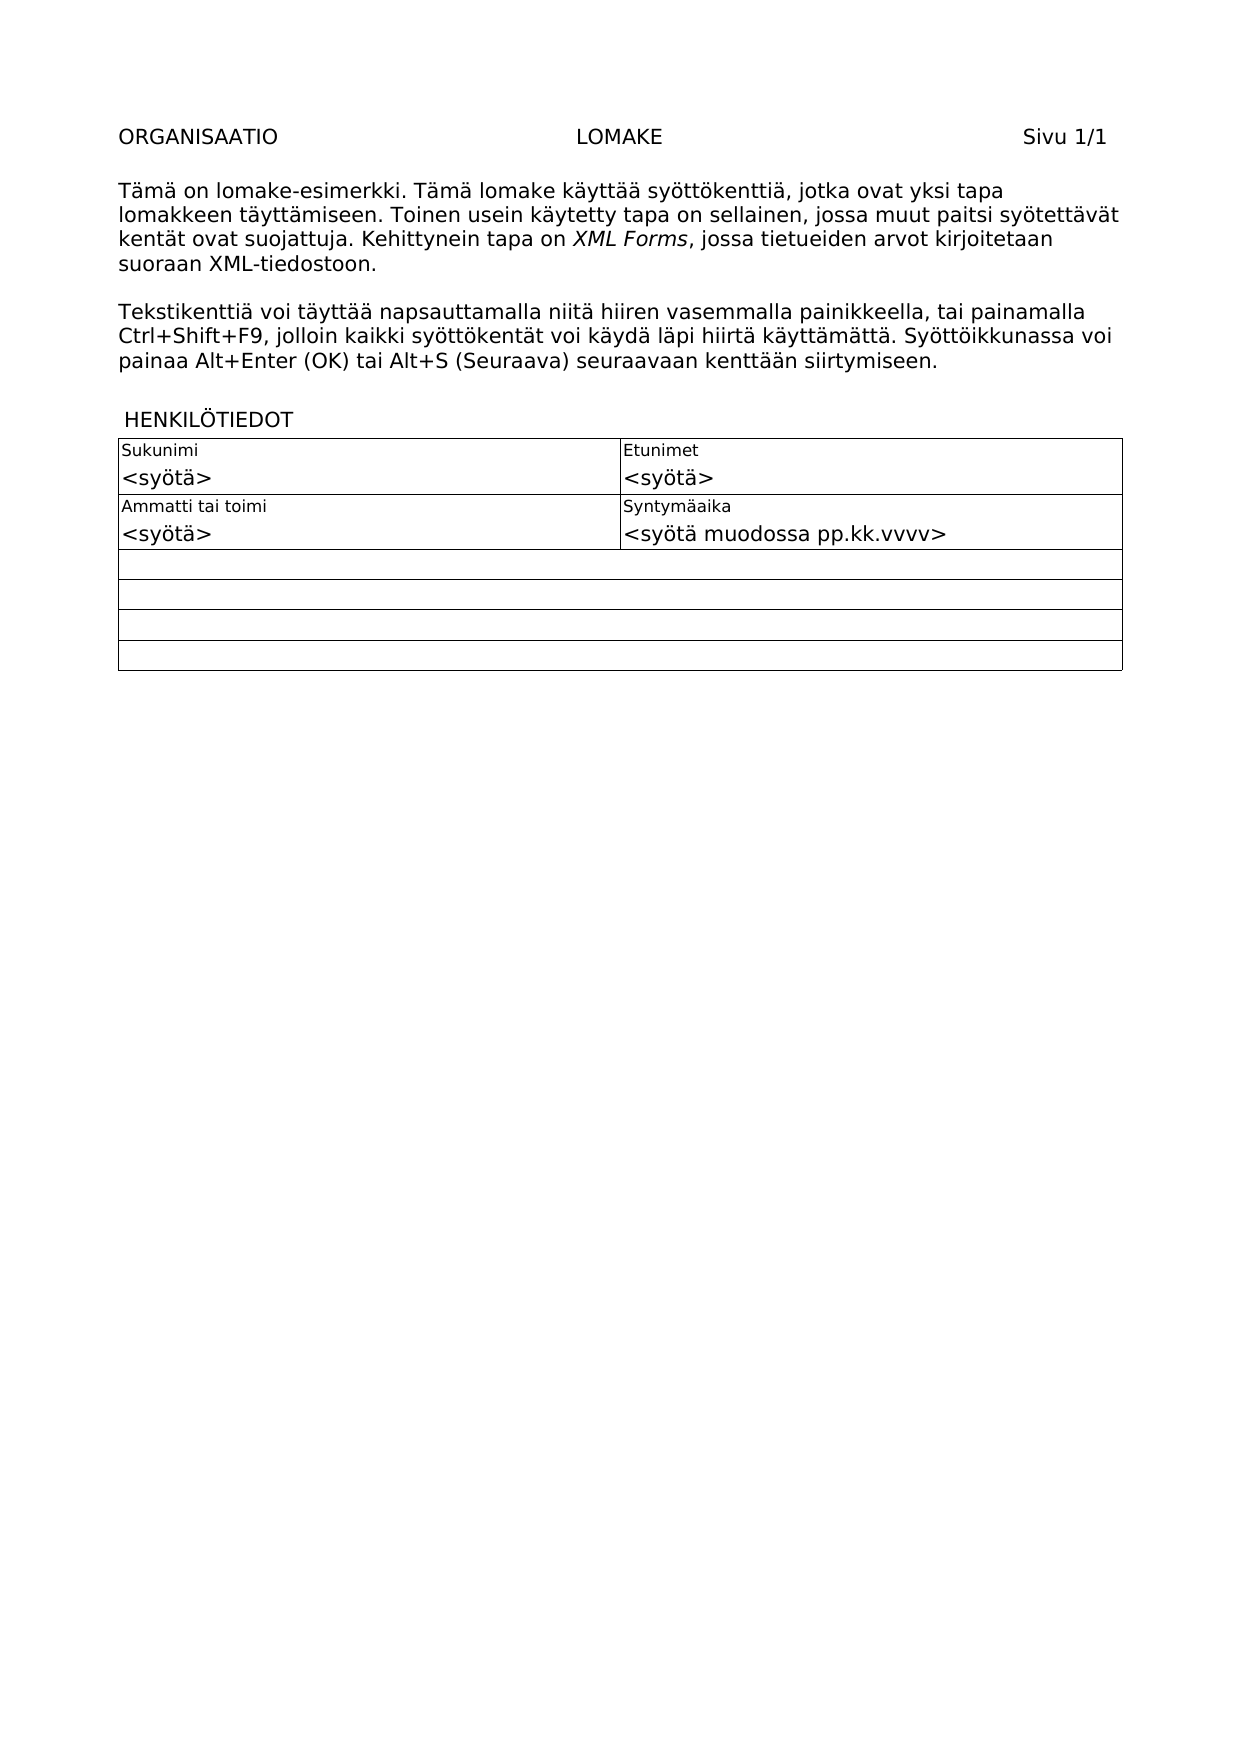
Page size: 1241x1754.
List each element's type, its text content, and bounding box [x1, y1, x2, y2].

table_cell [119, 580, 1122, 609]
text Tekstikenttiä voi täyttää napsauttamalla niitä hiiren vasemmalla painikkeella, tai painamalla Ctrl+Shift+F9, jolloin kaikki syöttökentät voi käydä läpi hiirtä käyttämättä. Syöttöikkunassa voi painaa Alt+Enter (OK) tai Alt+S (Seuraava) seuraavaan kenttään siirtymiseen. [118, 300, 1122, 373]
table_header HENKILÖTIEDOT [118, 402, 1122, 438]
table_cell <syötä> [119, 463, 620, 493]
table_cell <syötä> [621, 463, 1122, 493]
text Tämä on lomake-esimerkki. Tämä lomake käyttää syöttökenttiä, jotka ovat yksi tapa lomakkeen täyttämiseen. Toinen usein käytetty tapa on sellainen, jossa muut paitsi syötettävät kentät ovat suojattuja. Kehittynein tapa on XML Forms, jossa tietueiden arvot kirjoitetaan suoraan XML-tiedostoon. [118, 179, 1122, 276]
table_cell Syntymäaika [621, 495, 1122, 519]
table_cell Sukunimi [119, 439, 620, 463]
table_cell Etunimet [621, 439, 1122, 463]
table_cell [119, 610, 1122, 639]
table_cell Ammatti tai toimi [119, 495, 620, 519]
table_cell <syötä muodossa pp.kk.vvvv> [621, 519, 1122, 549]
table_cell <syötä> [119, 519, 620, 549]
table_cell [119, 641, 1122, 670]
table_cell [119, 550, 1122, 579]
